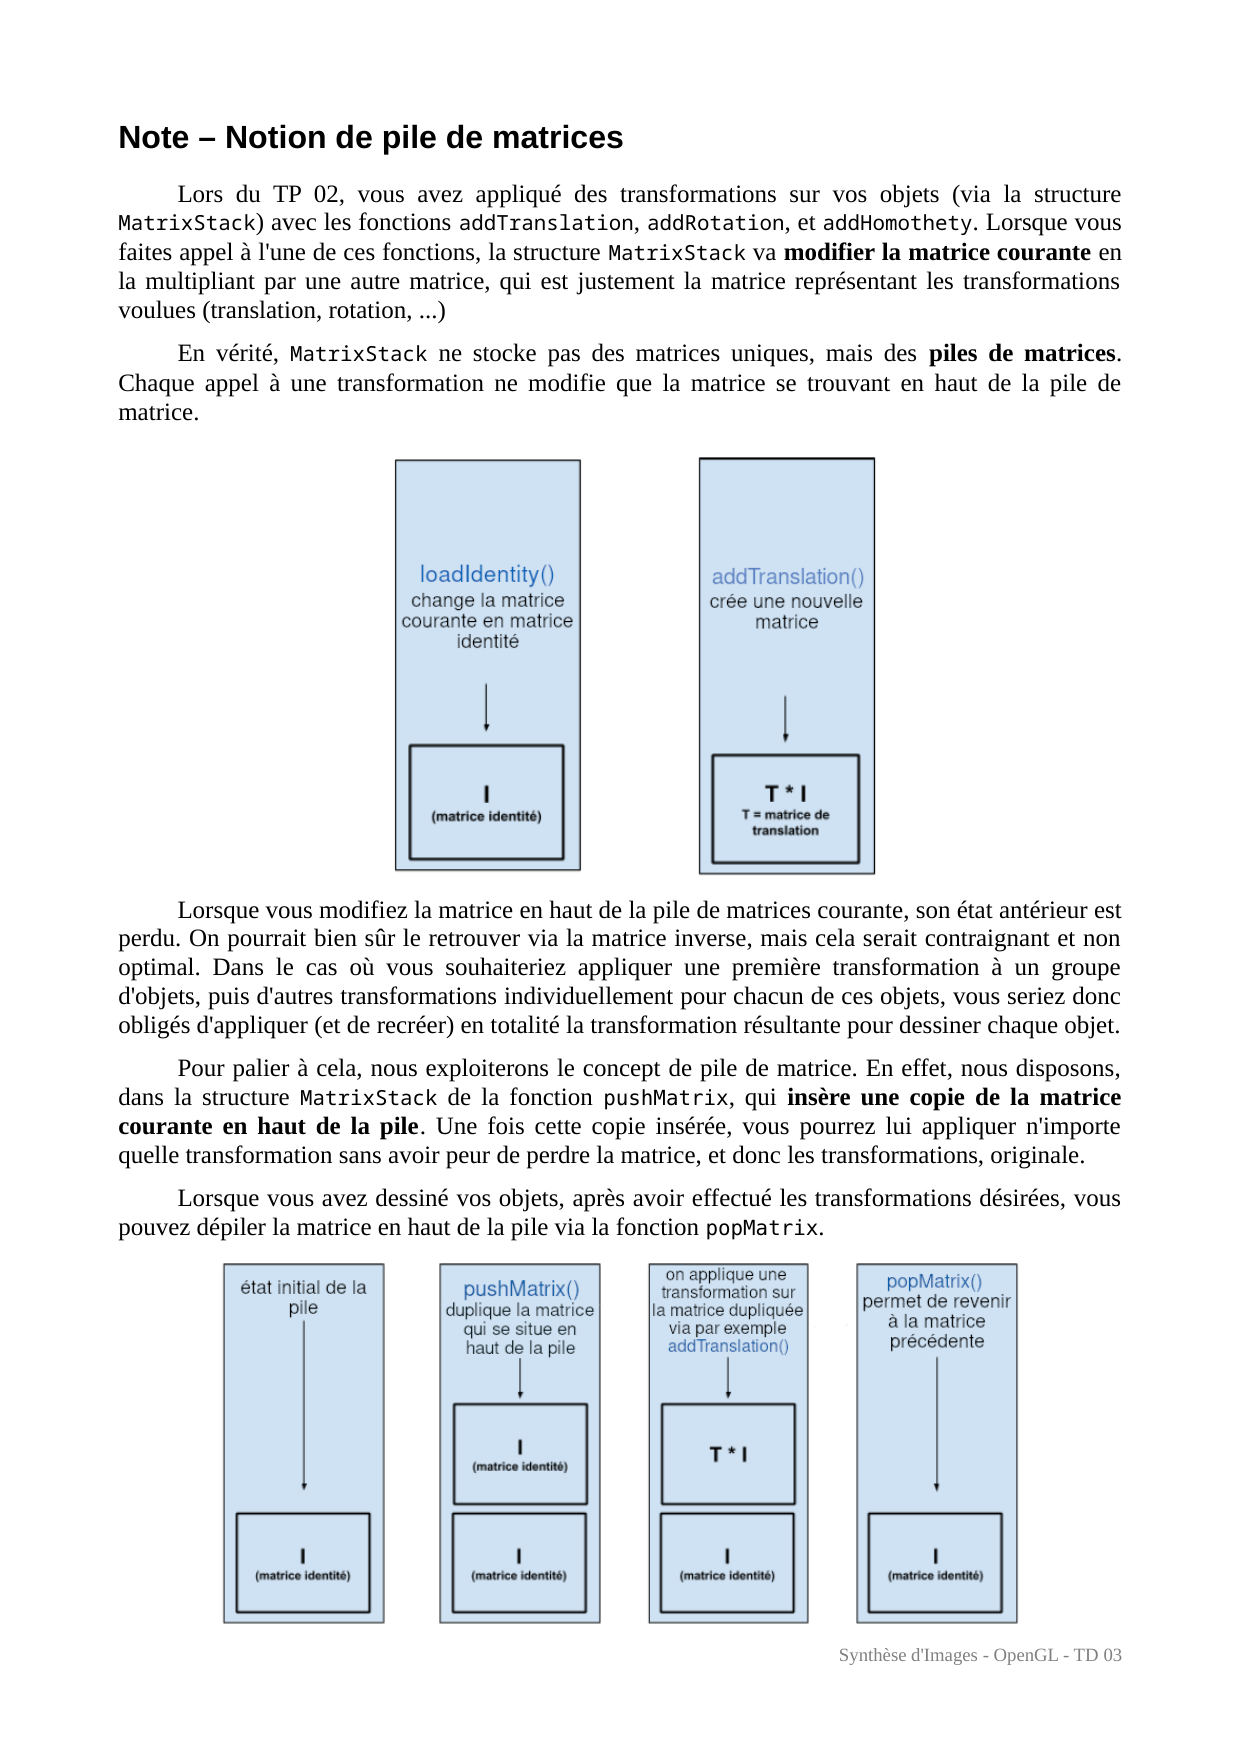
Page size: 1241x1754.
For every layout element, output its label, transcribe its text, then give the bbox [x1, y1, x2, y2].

picture [211, 1255, 1029, 1632]
text Lors du TP 02, vous avez appliqué des transformations sur vos objets (via la structure MatrixStack) avec les fonctions addTranslation, addRotation, et addHomothety. Lorsque vous faites appel à l'une de ces fonctions, la structure MatrixStack va modifier la matrice courante en la multipliant par une autre matrice, qui est justement la matrice représentant les transformations voulues (translation, rotation, ...) [118, 179, 1122, 324]
text Pour palier à cela, nous exploiterons le concept de pile de matrice. En effet, nous disposons, dans la structure MatrixStack de la fonction pushMatrix, qui insère une copie de la matrice courante en haut de la pile. Une fois cette copie insérée, vous pourrez lui appliquer n'importe quelle transformation sans avoir peur de perdre la matrice, et donc les transformations, originale. [118, 1053, 1122, 1169]
text Lorsque vous avez dessiné vos objets, après avoir effectué les transformations désirées, vous pouvez dépiler la matrice en haut de la pile via la fonction popMatrix. [118, 1183, 1122, 1241]
text Lorsque vous modifiez la matrice en haut de la pile de matrices courante, son état antérieur est perdu. On pourrait bien sûr le retrouver via la matrice inverse, mais cela serait contraignant et non optimal. Dans le cas où vous souhaiteriez appliquer une première transformation à un groupe d'objets, puis d'autres transformations individuellement pour chacun de ces objets, vous seriez donc obligés d'appliquer (et de recréer) en totalité la transformation résultante pour dessiner chaque objet. [118, 895, 1122, 1038]
text En vérité, MatrixStack ne stocke pas des matrices uniques, mais des piles de matrices. Chaque appel à une transformation ne modifie que la matrice se trouvant en haut de la pile de matrice. [118, 338, 1122, 425]
subtitle Note – Notion de pile de matrices [118, 118, 1122, 155]
picture [273, 440, 967, 881]
